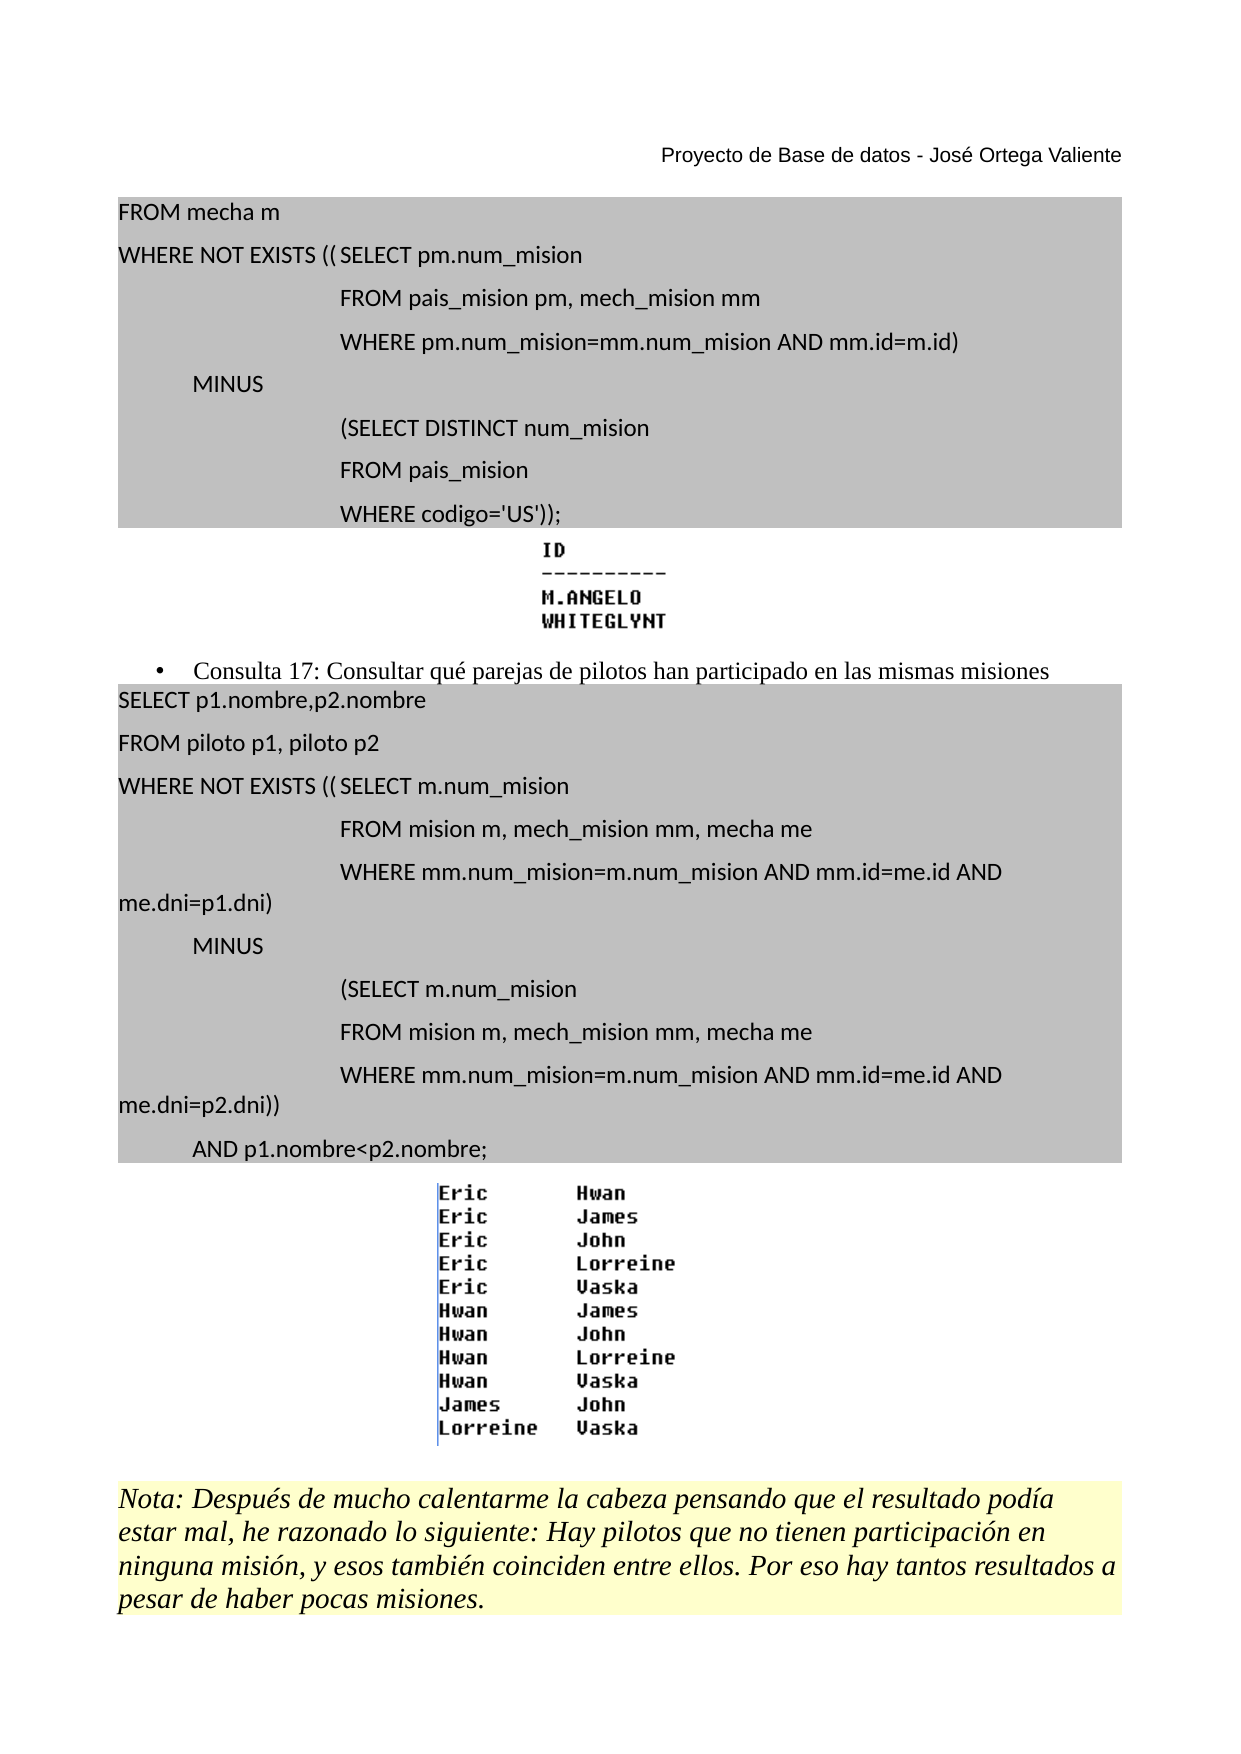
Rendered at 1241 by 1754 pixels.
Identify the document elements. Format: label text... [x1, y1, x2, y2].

text FROM piloto p1, piloto p2 [118, 727, 1122, 758]
text MINUS [118, 930, 1122, 961]
text (SELECT DISTINCT num_mision [118, 412, 1122, 442]
text FROM pais_mision pm, mech_mision mm [118, 283, 1122, 313]
text FROM mecha m [118, 197, 1122, 227]
text WHERE NOT EXISTS (( SELECT pm.num_mision [118, 239, 1122, 270]
picture [542, 540, 699, 641]
text MINUS [118, 369, 1122, 399]
text AND p1.nombre<p2.nombre; [118, 1133, 1122, 1163]
text Nota: Después de mucho calentarme la cabeza pensando que el resultado podía estar mal, he razonado lo siguiente: Hay pilotos que no tienen participación en ninguna misión, y esos también coinciden entre ellos. Por eso hay tantos resultados a pesar de haber pocas misiones. [118, 1481, 1122, 1615]
text FROM pais_mision [118, 455, 1122, 485]
picture [437, 1183, 725, 1446]
text WHERE mm.num_mision=m.num_mision AND mm.id=me.id AND me.dni=p1.dni) [118, 857, 1122, 918]
text WHERE mm.num_mision=m.num_mision AND mm.id=me.id AND me.dni=p2.dni)) [118, 1059, 1122, 1120]
text SELECT p1.nombre,p2.nombre [118, 684, 1122, 715]
text FROM mision m, mech_mision mm, mecha me [118, 813, 1122, 844]
text FROM mision m, mech_mision mm, mecha me [118, 1016, 1122, 1047]
text (SELECT m.num_mision [118, 973, 1122, 1004]
text WHERE NOT EXISTS (( SELECT m.num_mision [118, 771, 1122, 801]
list Consulta 17: Consultar qué parejas de pilotos han participado en las mismas misiones [156, 656, 1122, 684]
text WHERE codigo='US')); [118, 498, 1122, 528]
text WHERE pm.num_mision=mm.num_mision AND mm.id=m.id) [118, 326, 1122, 356]
